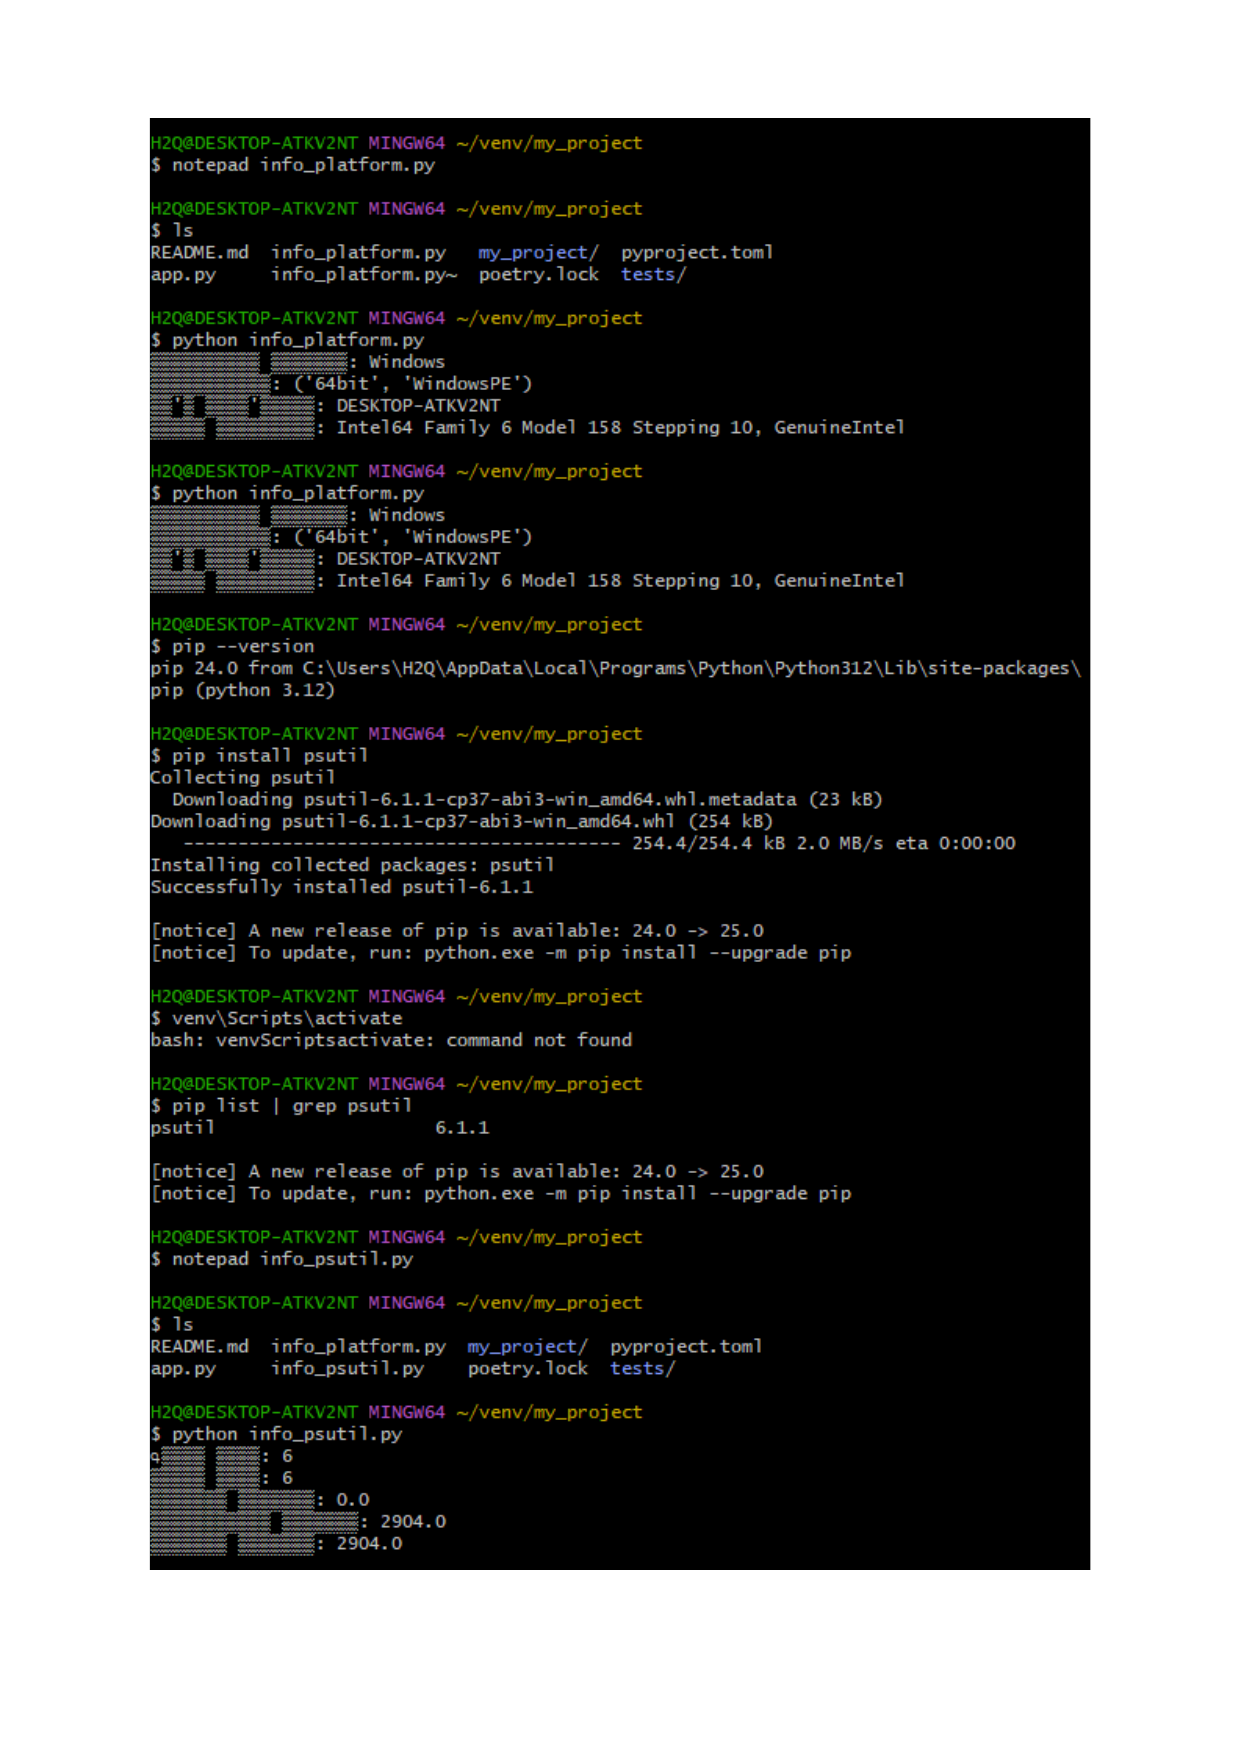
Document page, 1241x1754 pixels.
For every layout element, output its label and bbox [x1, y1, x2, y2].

picture [149, 118, 1091, 1570]
